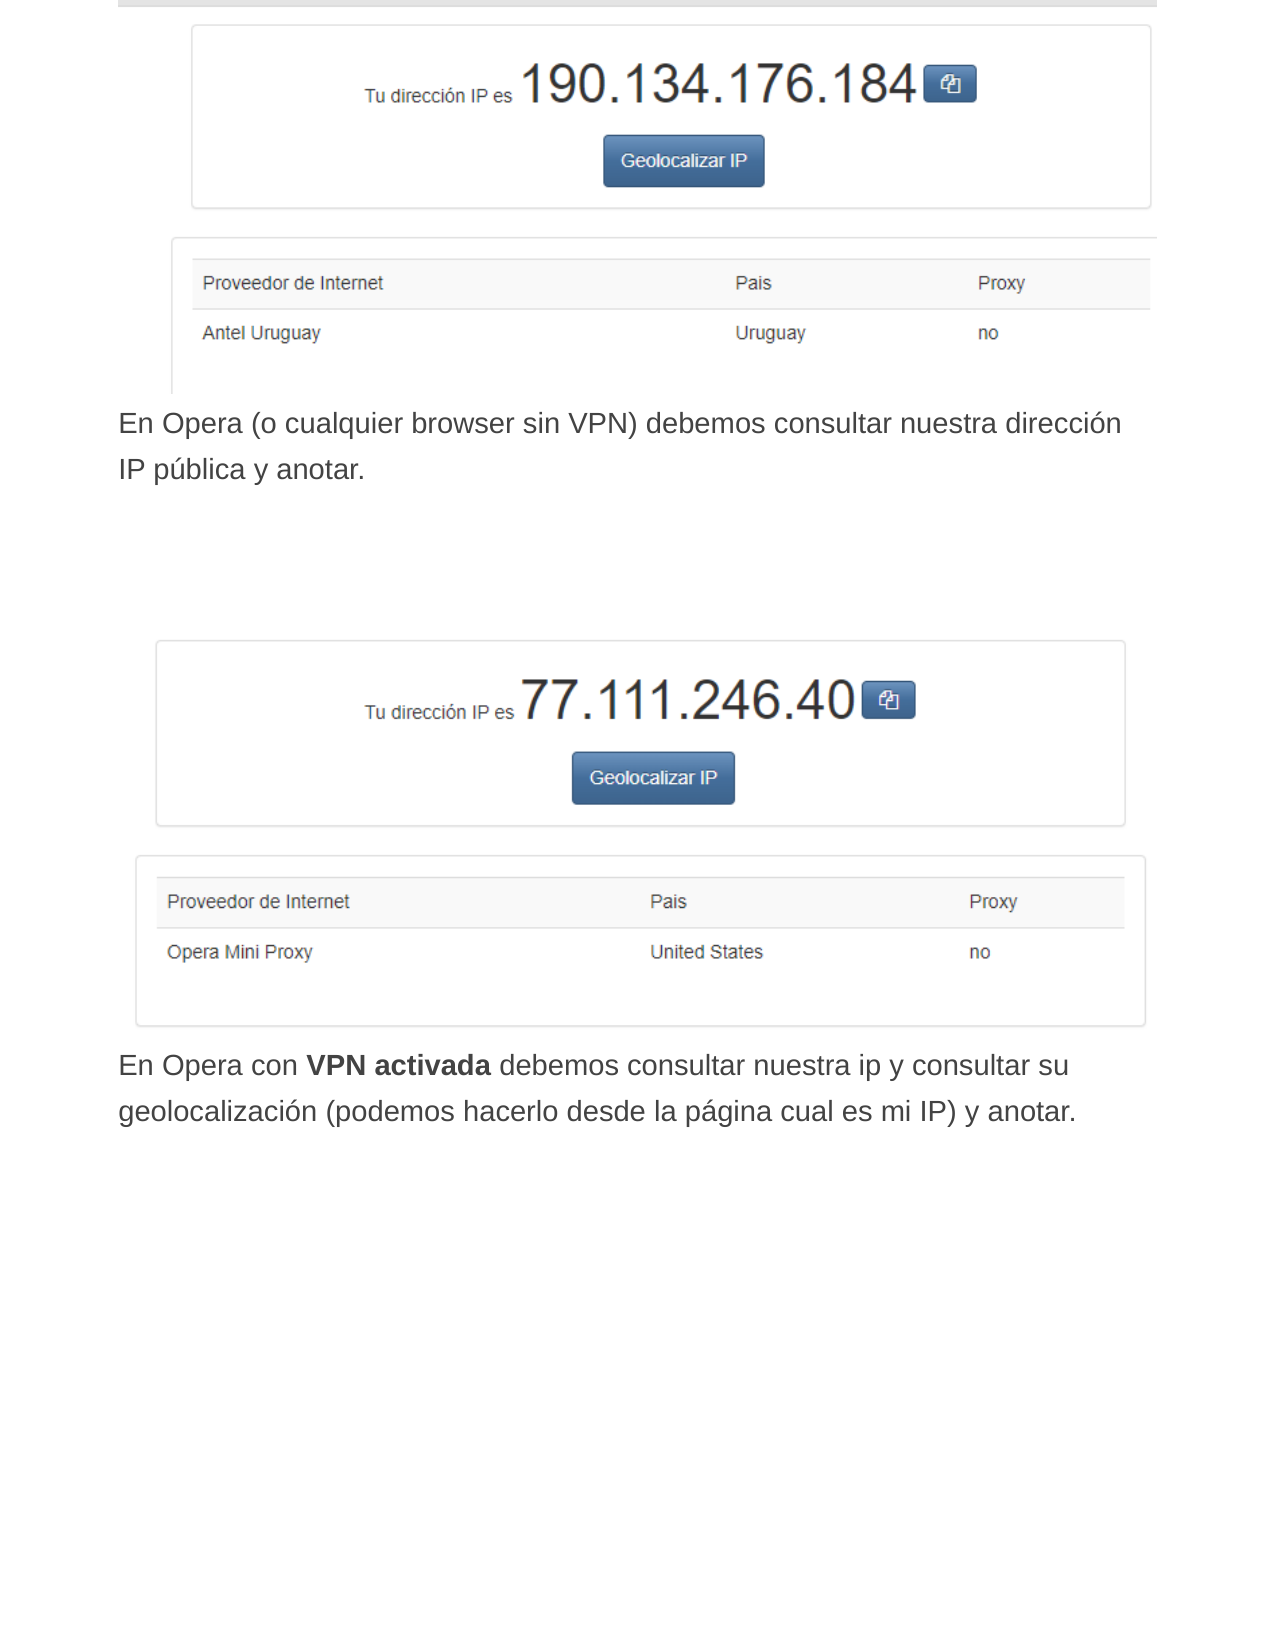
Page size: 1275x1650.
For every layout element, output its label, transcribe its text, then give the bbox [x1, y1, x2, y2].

text En Opera con VPN activada debemos consultar nuestra ip y consultar su geolocalización (podemos hacerlo desde la página cual es mi IP) y anotar. [118, 1036, 1157, 1128]
text En Opera (o cualquier browser sin VPN) debemos consultar nuestra dirección IP pública y anotar. [118, 394, 1157, 486]
